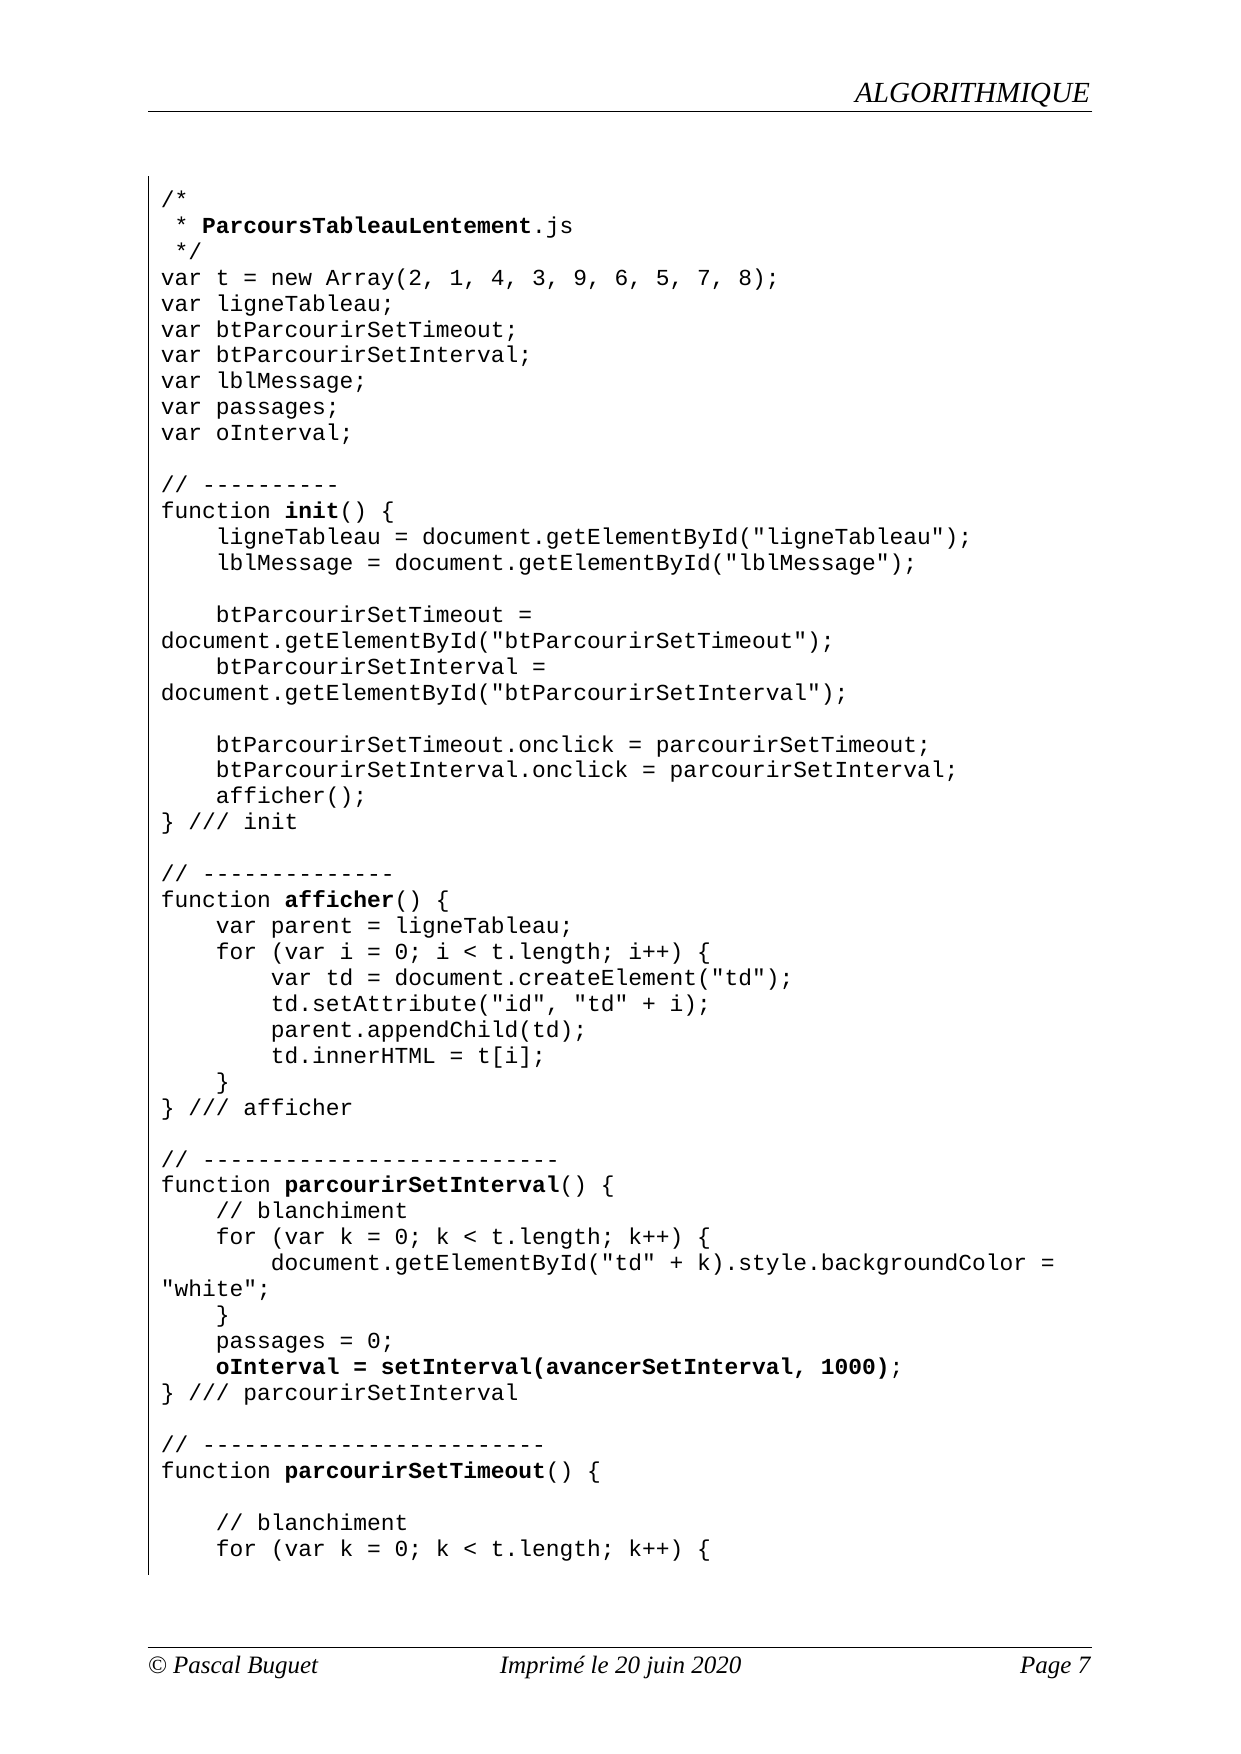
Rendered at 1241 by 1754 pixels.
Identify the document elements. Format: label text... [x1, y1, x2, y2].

text for (var k = 0; k < t.length; k++) { [149, 1537, 1092, 1575]
text // ------------------------- [149, 1433, 1092, 1459]
text oInterval = setInterval(avancerSetInterval, 1000); [149, 1355, 1092, 1381]
text var t = new Array(2, 1, 4, 3, 9, 6, 5, 7, 8); [149, 266, 1092, 292]
text var btParcourirSetInterval; [149, 344, 1092, 370]
text } [149, 1070, 1092, 1096]
text // blanchiment [149, 1200, 1092, 1226]
text ligneTableau = document.getElementById("ligneTableau"); [149, 525, 1092, 551]
text // -------------------------- [149, 1148, 1092, 1174]
text } [149, 1303, 1092, 1329]
text var lblMessage; [149, 370, 1092, 396]
text // blanchiment [149, 1511, 1092, 1537]
text btParcourirSetTimeout = document.getElementById("btParcourirSetTimeout"); [149, 603, 1092, 655]
text function parcourirSetInterval() { [149, 1174, 1092, 1200]
text lblMessage = document.getElementById("lblMessage"); [149, 551, 1092, 577]
text var btParcourirSetTimeout; [149, 318, 1092, 344]
text /* [149, 176, 1092, 214]
text btParcourirSetInterval.onclick = parcourirSetInterval; [149, 759, 1092, 785]
text */ [149, 240, 1092, 266]
text function parcourirSetTimeout() { [149, 1459, 1092, 1485]
text for (var i = 0; i < t.length; i++) { [149, 940, 1092, 966]
text function afficher() { [149, 888, 1092, 914]
text td.setAttribute("id", "td" + i); [149, 992, 1092, 1018]
text passages = 0; [149, 1329, 1092, 1355]
text * ParcoursTableauLentement.js [149, 214, 1092, 240]
text } /// init [149, 811, 1092, 837]
text btParcourirSetInterval = document.getElementById("btParcourirSetInterval"); [149, 655, 1092, 707]
text for (var k = 0; k < t.length; k++) { [149, 1226, 1092, 1252]
text var ligneTableau; [149, 292, 1092, 318]
text // -------------- [149, 863, 1092, 888]
text document.getElementById("td" + k).style.backgroundColor = "white"; [149, 1252, 1092, 1303]
text function init() { [149, 499, 1092, 525]
text } /// afficher [149, 1096, 1092, 1122]
text var td = document.createElement("td"); [149, 966, 1092, 992]
text afficher(); [149, 785, 1092, 811]
text td.innerHTML = t[i]; [149, 1044, 1092, 1070]
text parent.appendChild(td); [149, 1018, 1092, 1044]
text // ---------- [149, 473, 1092, 499]
text var oInterval; [149, 422, 1092, 448]
text var passages; [149, 396, 1092, 422]
text } /// parcourirSetInterval [149, 1381, 1092, 1407]
text var parent = ligneTableau; [149, 914, 1092, 940]
text btParcourirSetTimeout.onclick = parcourirSetTimeout; [149, 733, 1092, 759]
